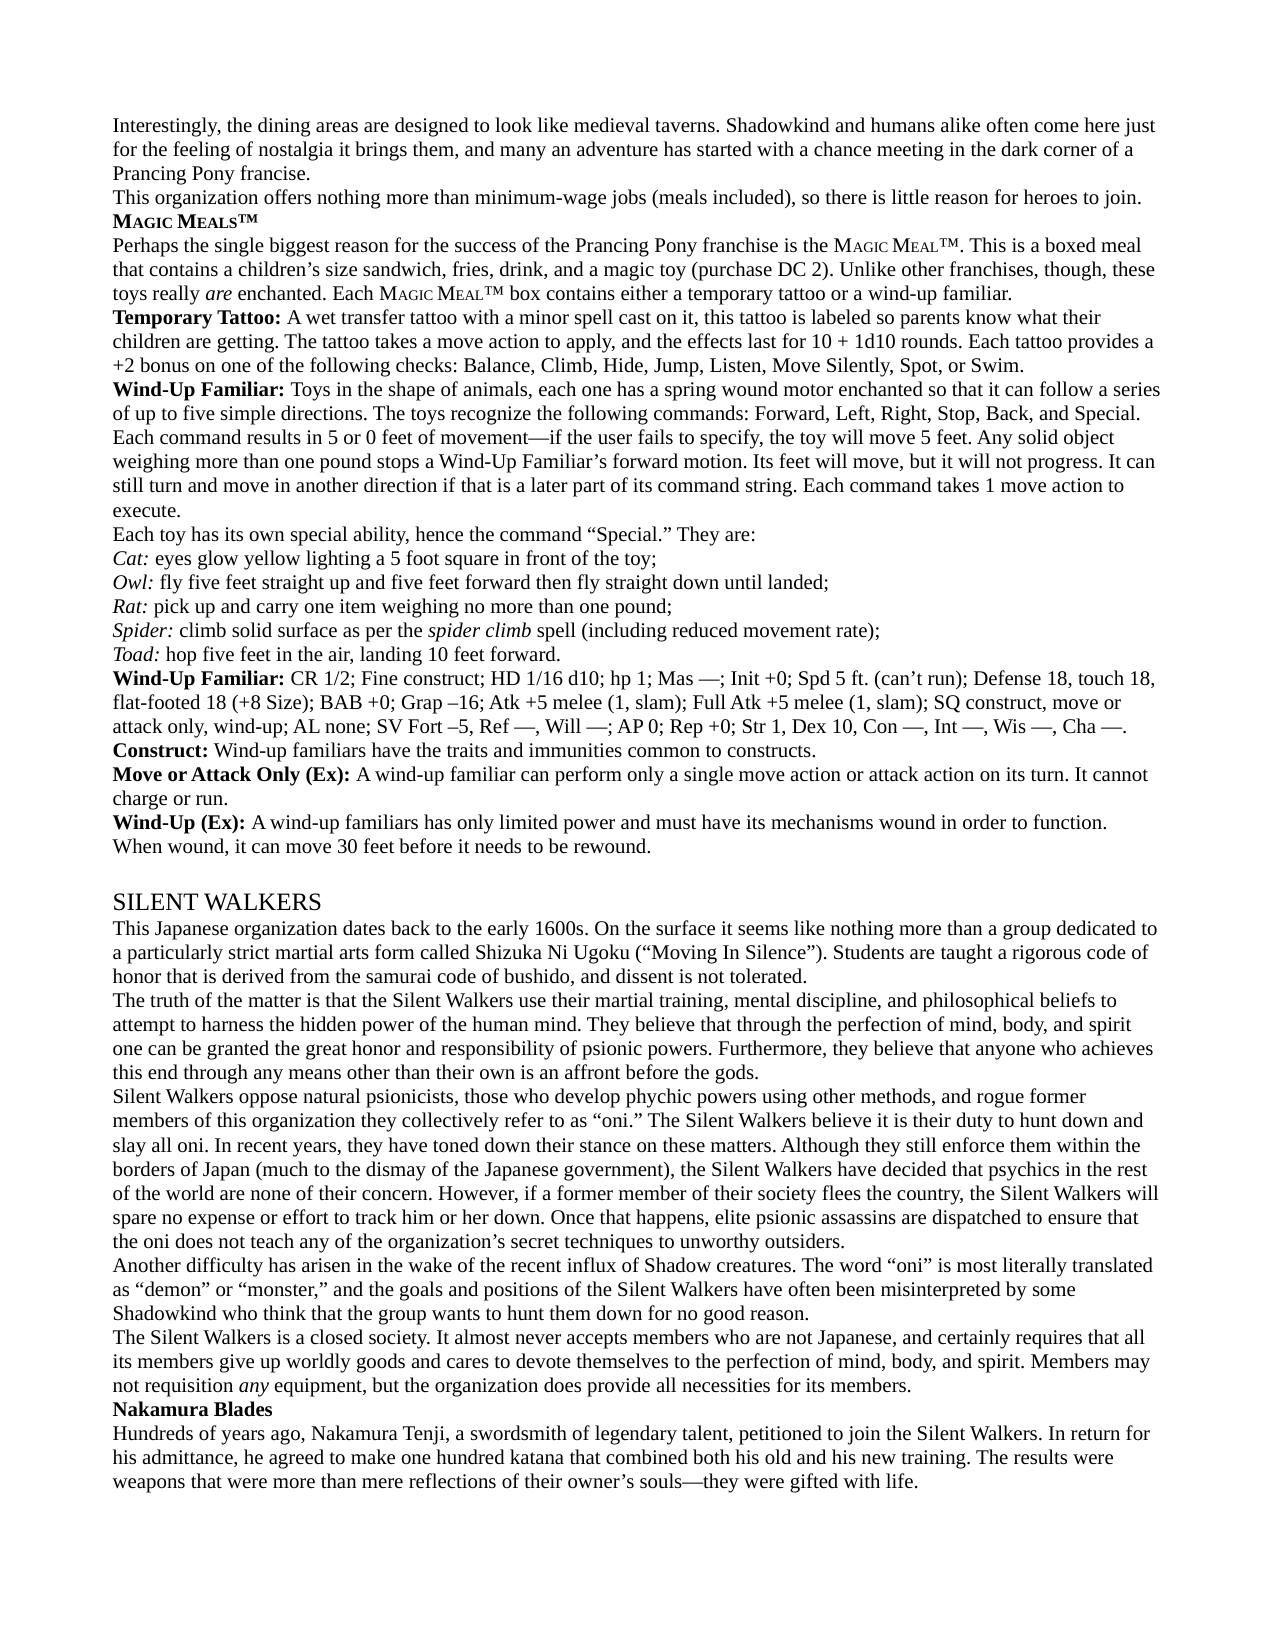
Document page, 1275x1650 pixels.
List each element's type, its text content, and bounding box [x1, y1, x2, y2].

text Each toy has its own special ability, hence the command “Special.” They are: [112, 522, 1162, 546]
text Perhaps the single biggest reason for the success of the Prancing Pony franchise is the MAGIC MEAL™. This is a boxed meal that contains a children’s size sandwich, fries, drink, and a magic toy (purchase DC 2). Unlike other franchises, though, these toys really are enchanted. Each MAGIC MEAL™ box contains either a temporary tattoo or a wind-up familiar. [112, 233, 1162, 305]
text Wind-Up Familiar: CR 1/2; Fine construct; HD 1/16 d10; hp 1; Mas —; Init +0; Spd 5 ft. (can’t run); Defense 18, touch 18, flat-footed 18 (+8 Size); BAB +0; Grap –16; Atk +5 melee (1, slam); Full Atk +5 melee (1, slam); SQ construct, move or attack only, wind-up; AL none; SV Fort –5, Ref —, Will —; AP 0; Rep +0; Str 1, Dex 10, Con —, Int —, Wis —, Cha —. [112, 666, 1162, 738]
text Toad: hop five feet in the air, landing 10 feet forward. [112, 642, 1162, 666]
text Spider: climb solid surface as per the spider climb spell (including reduced movement rate); [112, 618, 1162, 642]
text Interestingly, the dining areas are designed to look like medieval taverns. Shadowkind and humans alike often come here just for the feeling of nostalgia it brings them, and many an adventure has started with a chance meeting in the dark corner of a Prancing Pony francise. [112, 112, 1162, 185]
text Silent Walkers oppose natural psionicists, those who develop phychic powers using other methods, and rogue former members of this organization they collectively refer to as “oni.” The Silent Walkers believe it is their duty to hunt down and slay all oni. In recent years, they have toned down their stance on these matters. Although they still enforce them within the borders of Japan (much to the dismay of the Japanese government), the Silent Walkers have decided that psychics in the rest of the world are none of their concern. However, if a former member of their society flees the country, the Silent Walkers will spare no expense or effort to track him or her down. Once that happens, elite psionic assassins are dispatched to ensure that the oni does not teach any of the organization’s secret techniques to unworthy outsiders. [112, 1084, 1162, 1253]
text Nakamura Blades [112, 1397, 1162, 1421]
text Wind-Up (Ex): A wind-up familiars has only limited power and must have its mechanisms wound in order to function. When wound, it can move 30 feet before it needs to be rewound. [112, 810, 1162, 858]
text Cat: eyes glow yellow lighting a 5 foot square in front of the toy; [112, 546, 1162, 570]
text This organization offers nothing more than minimum-wage jobs (meals included), so there is little reason for heroes to join. [112, 185, 1162, 209]
text The truth of the matter is that the Silent Walkers use their martial training, mental discipline, and philosophical beliefs to attempt to harness the hidden power of the human mind. They believe that through the perfection of mind, body, and spirit one can be granted the great honor and responsibility of psionic powers. Furthermore, they believe that anyone who achieves this end through any means other than their own is an affront before the gods. [112, 988, 1162, 1084]
text Move or Attack Only (Ex): A wind-up familiar can perform only a single move action or attack action on its turn. It cannot charge or run. [112, 762, 1162, 810]
text Temporary Tattoo: A wet transfer tattoo with a minor spell cast on it, this tattoo is labeled so parents know what their children are getting. The tattoo takes a move action to apply, and the effects last for 10 + 1d10 rounds. Each tattoo provides a +2 bonus on one of the following checks: Balance, Climb, Hide, Jump, Listen, Move Silently, Spot, or Swim. [112, 305, 1162, 377]
subtitle SILENT WALKERS [112, 887, 1162, 916]
text The Silent Walkers is a closed society. It almost never accepts members who are not Japanese, and certainly requires that all its members give up worldly goods and cares to devote themselves to the perfection of mind, body, and spirit. Members may not requisition any equipment, but the organization does provide all necessities for its members. [112, 1325, 1162, 1397]
text Rat: pick up and carry one item weighing no more than one pound; [112, 594, 1162, 618]
text MAGIC MEALS™ [112, 209, 1162, 233]
text Another difficulty has arisen in the wake of the recent influx of Shadow creatures. The word “oni” is most literally translated as “demon” or “monster,” and the goals and positions of the Silent Walkers have often been misinterpreted by some Shadowkind who think that the group wants to hunt them down for no good reason. [112, 1253, 1162, 1325]
text Hundreds of years ago, Nakamura Tenji, a swordsmith of legendary talent, petitioned to join the Silent Walkers. In return for his admittance, he agreed to make one hundred katana that combined both his old and his new training. The results were weapons that were more than mere reflections of their owner’s souls—they were gifted with life. [112, 1421, 1162, 1493]
text Construct: Wind-up familiars have the traits and immunities common to constructs. [112, 738, 1162, 762]
text Owl: fly five feet straight up and five feet forward then fly straight down until landed; [112, 570, 1162, 594]
text Wind-Up Familiar: Toys in the shape of animals, each one has a spring wound motor enchanted so that it can follow a series of up to five simple directions. The toys recognize the following commands: Forward, Left, Right, Stop, Back, and Special. Each command results in 5 or 0 feet of movement—if the user fails to specify, the toy will move 5 feet. Any solid object weighing more than one pound stops a Wind-Up Familiar’s forward motion. Its feet will move, but it will not progress. It can still turn and move in another direction if that is a later part of its command string. Each command takes 1 move action to execute. [112, 377, 1162, 522]
text This Japanese organization dates back to the early 1600s. On the surface it seems like nothing more than a group dedicated to a particularly strict martial arts form called Shizuka Ni Ugoku (“Moving In Silence”). Students are taught a rigorous code of honor that is derived from the samurai code of bushido, and dissent is not tolerated. [112, 916, 1162, 988]
